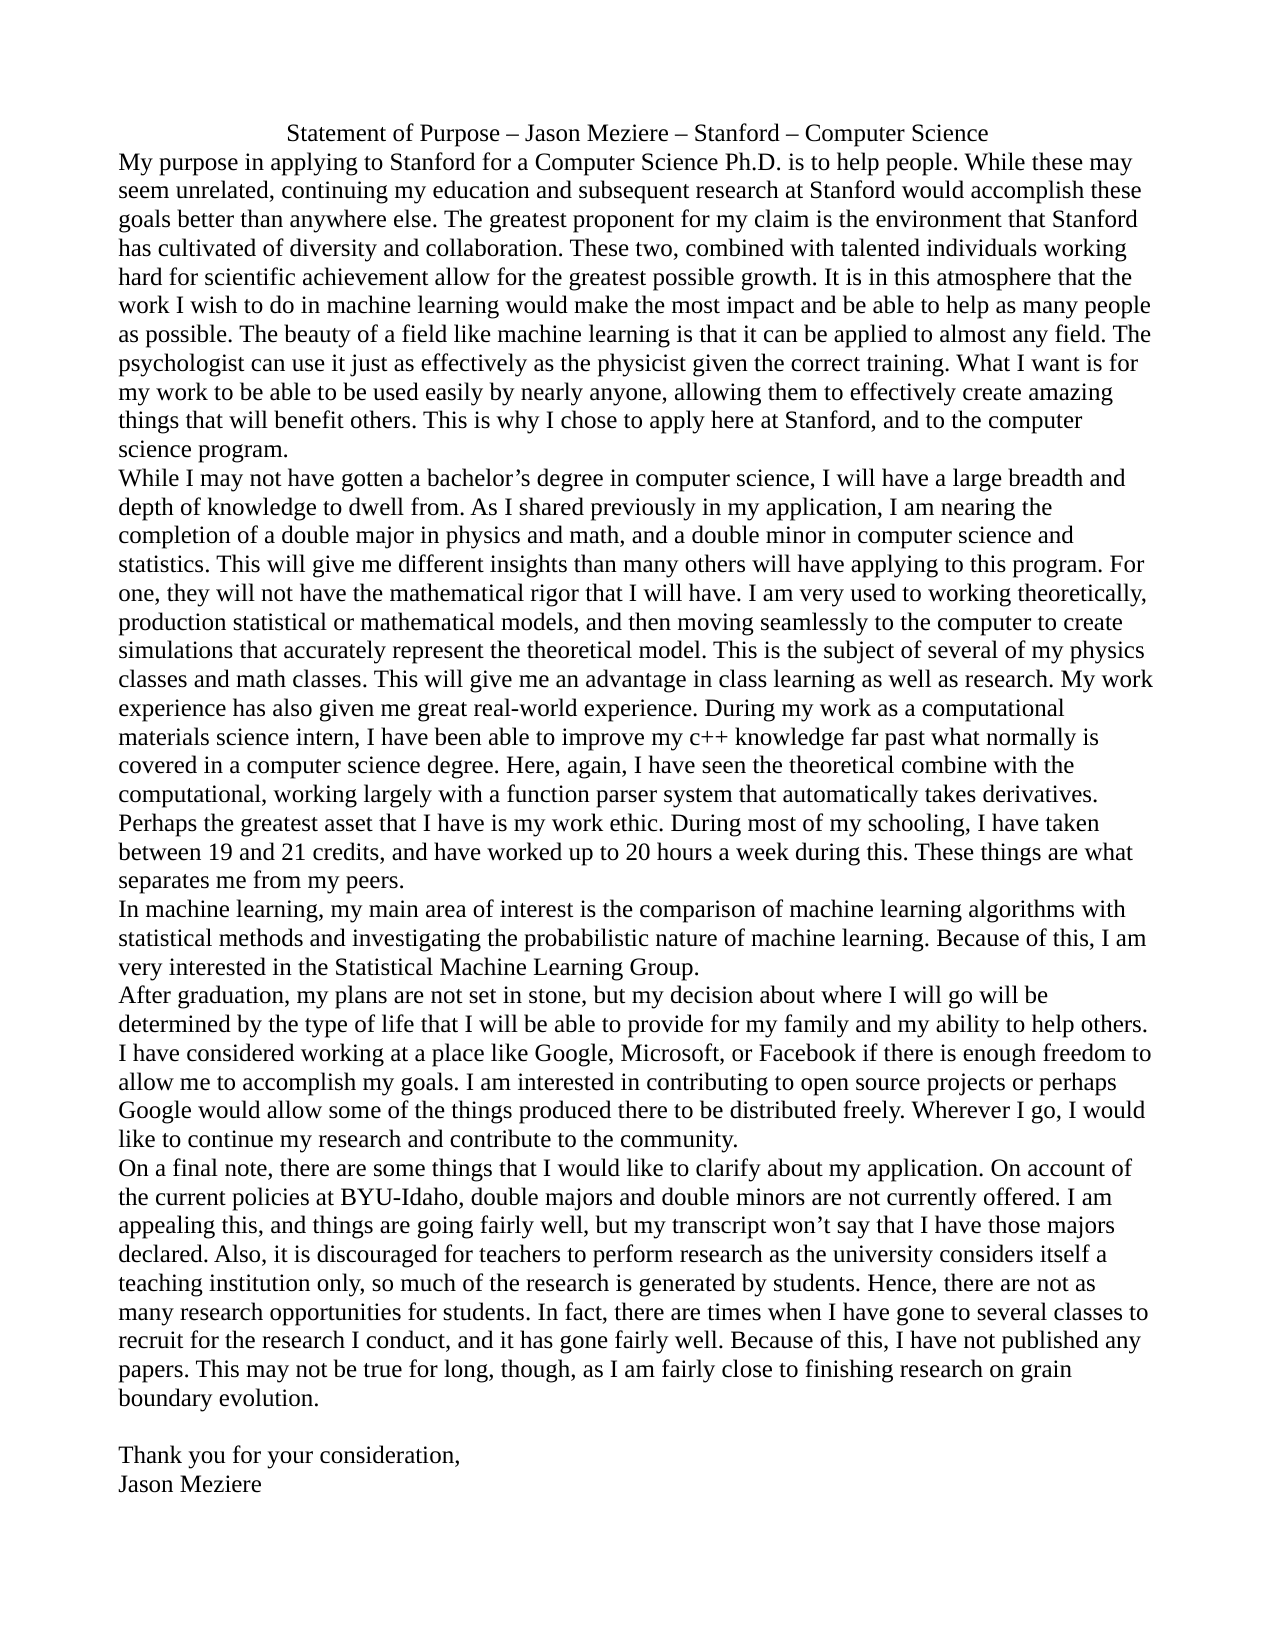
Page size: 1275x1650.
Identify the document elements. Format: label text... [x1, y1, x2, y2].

text After graduation, my plans are not set in stone, but my decision about where I will go will be determined by the type of life that I will be able to provide for my family and my ability to help others. I have considered working at a place like Google, Microsoft, or Facebook if there is enough freedom to allow me to accomplish my goals. I am interested in contributing to open source projects or perhaps Google would allow some of the things produced there to be distributed freely. Wherever I go, I would like to continue my research and contribute to the community. [118, 981, 1157, 1153]
text While I may not have gotten a bachelor’s degree in computer science, I will have a large breadth and depth of knowledge to dwell from. As I shared previously in my application, I am nearing the completion of a double major in physics and math, and a double minor in computer science and statistics. This will give me different insights than many others will have applying to this program. For one, they will not have the mathematical rigor that I will have. I am very used to working theoretically, production statistical or mathematical models, and then moving seamlessly to the computer to create simulations that accurately represent the theoretical model. This is the subject of several of my physics classes and math classes. This will give me an advantage in class learning as well as research. My work experience has also given me great real-world experience. During my work as a computational materials science intern, I have been able to improve my c++ knowledge far past what normally is covered in a computer science degree. Here, again, I have seen the theoretical combine with the computational, working largely with a function parser system that automatically takes derivatives. Perhaps the greatest asset that I have is my work ethic. During most of my schooling, I have taken between 19 and 21 credits, and have worked up to 20 hours a week during this. These things are what separates me from my peers. [118, 463, 1157, 894]
text In machine learning, my main area of interest is the comparison of machine learning algorithms with statistical methods and investigating the probabilistic nature of machine learning. Because of this, I am very interested in the Statistical Machine Learning Group. [118, 894, 1157, 981]
text Statement of Purpose – Jason Meziere – Stanford – Computer Science [118, 118, 1157, 147]
text Jason Meziere [118, 1469, 1157, 1498]
text My purpose in applying to Stanford for a Computer Science Ph.D. is to help people. While these may seem unrelated, continuing my education and subsequent research at Stanford would accomplish these goals better than anywhere else. The greatest proponent for my claim is the environment that Stanford has cultivated of diversity and collaboration. These two, combined with talented individuals working hard for scientific achievement allow for the greatest possible growth. It is in this atmosphere that the work I wish to do in machine learning would make the most impact and be able to help as many people as possible. The beauty of a field like machine learning is that it can be applied to almost any field. The psychologist can use it just as effectively as the physicist given the correct training. What I want is for my work to be able to be used easily by nearly anyone, allowing them to effectively create amazing things that will benefit others. This is why I chose to apply here at Stanford, and to the computer science program. [118, 147, 1157, 463]
text Thank you for your consideration, [118, 1441, 1157, 1469]
text On a final note, there are some things that I would like to clarify about my application. On account of the current policies at BYU-Idaho, double majors and double minors are not currently offered. I am appealing this, and things are going fairly well, but my transcript won’t say that I have those majors declared. Also, it is discouraged for teachers to perform research as the university considers itself a teaching institution only, so much of the research is generated by students. Hence, there are not as many research opportunities for students. In fact, there are times when I have gone to several classes to recruit for the research I conduct, and it has gone fairly well. Because of this, I have not published any papers. This may not be true for long, though, as I am fairly close to finishing research on grain boundary evolution. [118, 1153, 1157, 1412]
